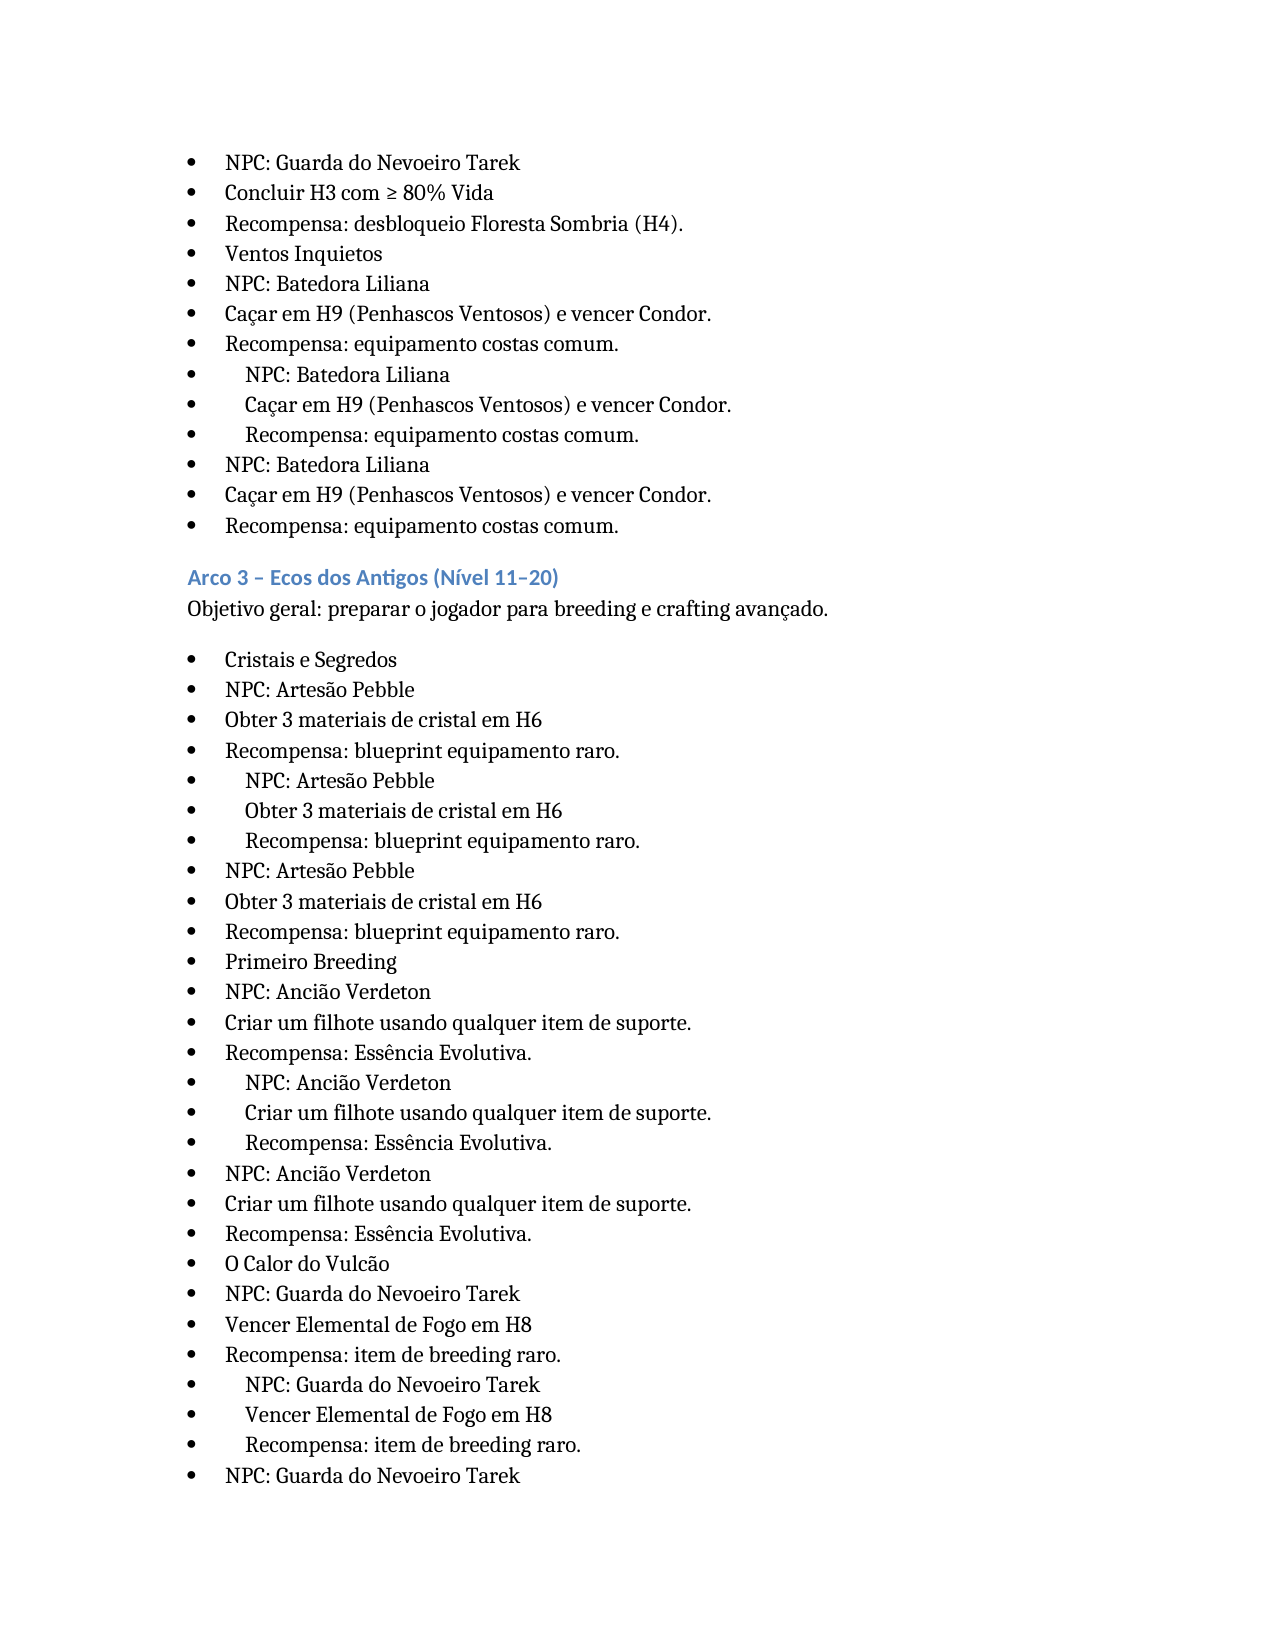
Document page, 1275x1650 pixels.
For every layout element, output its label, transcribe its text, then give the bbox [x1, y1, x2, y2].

list Caçar em H9 (Penhascos Ventosos) e vencer Condor. [187, 392, 1087, 418]
list Recompensa: equipamento costas comum. [187, 422, 1087, 448]
list Obter 3 materiais de cristal em H6 [187, 707, 1087, 733]
list Vencer Elemental de Fogo em H8 [187, 1402, 1087, 1428]
list Recompensa: Essência Evolutiva. [187, 1221, 1087, 1247]
list NPC: Batedora Liliana [187, 271, 1087, 297]
list Caçar em H9 (Penhascos Ventosos) e vencer Condor. [187, 482, 1087, 509]
list Criar um filhote usando qualquer item de suporte. [187, 1191, 1087, 1217]
list NPC: Guarda do Nevoeiro Tarek [187, 150, 1087, 176]
list NPC: Guarda do Nevoeiro Tarek [187, 1372, 1087, 1398]
list Vencer Elemental de Fogo em H8 [187, 1311, 1087, 1338]
list Criar um filhote usando qualquer item de suporte. [187, 1100, 1087, 1126]
list NPC: Ancião Verdeton [187, 979, 1087, 1005]
list Primeiro Breeding [187, 949, 1087, 975]
list NPC: Artesão Pebble [187, 858, 1087, 884]
list Obter 3 materiais de cristal em H6 [187, 798, 1087, 824]
list NPC: Guarda do Nevoeiro Tarek [187, 1462, 1087, 1489]
list Recompensa: equipamento costas comum. [187, 512, 1087, 539]
list Concluir H3 com ≥ 80% Vida [187, 180, 1087, 207]
list Ventos Inquietos [187, 241, 1087, 267]
list Criar um filhote usando qualquer item de suporte. [187, 1009, 1087, 1036]
list Recompensa: equipamento costas comum. [187, 331, 1087, 358]
list Recompensa: Essência Evolutiva. [187, 1130, 1087, 1156]
list Recompensa: item de breeding raro. [187, 1342, 1087, 1368]
list NPC: Ancião Verdeton [187, 1160, 1087, 1187]
list NPC: Artesão Pebble [187, 768, 1087, 794]
list O Calor do Vulcão [187, 1251, 1087, 1277]
text Objetivo geral: preparar o jogador para breeding e crafting avançado. [187, 596, 1087, 622]
list Recompensa: item de breeding raro. [187, 1432, 1087, 1458]
subtitle Arco 3 – Ecos dos Antigos (Nível 11–20) [187, 563, 1087, 592]
list NPC: Artesão Pebble [187, 677, 1087, 703]
list Obter 3 materiais de cristal em H6 [187, 888, 1087, 915]
list Recompensa: desbloqueio Floresta Sombria (H4). [187, 210, 1087, 237]
list NPC: Batedora Liliana [187, 361, 1087, 388]
list Recompensa: Essência Evolutiva. [187, 1039, 1087, 1066]
list NPC: Ancião Verdeton [187, 1070, 1087, 1096]
list NPC: Guarda do Nevoeiro Tarek [187, 1281, 1087, 1307]
list Caçar em H9 (Penhascos Ventosos) e vencer Condor. [187, 301, 1087, 327]
list NPC: Batedora Liliana [187, 452, 1087, 478]
list Recompensa: blueprint equipamento raro. [187, 919, 1087, 945]
list Recompensa: blueprint equipamento raro. [187, 737, 1087, 764]
list Cristais e Segredos [187, 647, 1087, 673]
list Recompensa: blueprint equipamento raro. [187, 828, 1087, 854]
